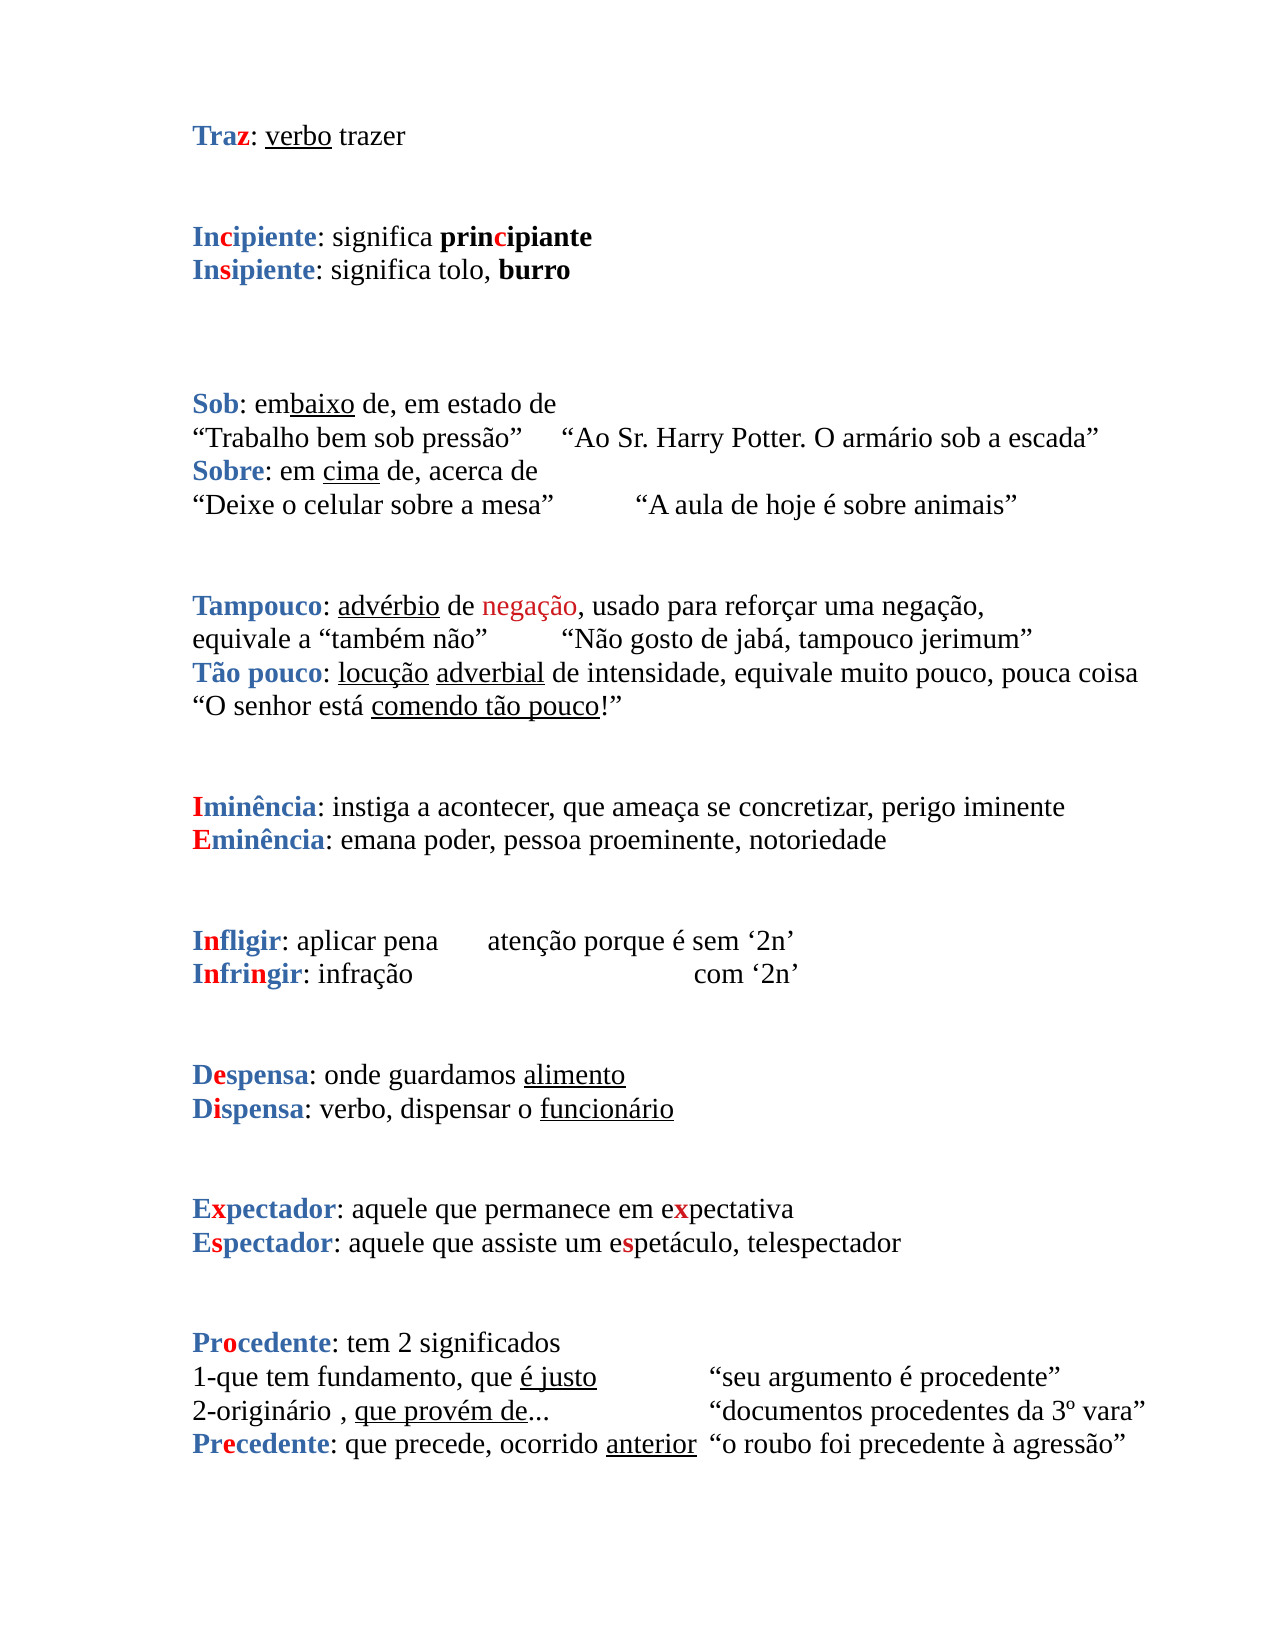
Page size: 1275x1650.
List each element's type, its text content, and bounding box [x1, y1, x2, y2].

text “O senhor está comendo tão pouco!” [118, 688, 1193, 722]
text Despensa: onde guardamos alimento [118, 1057, 1193, 1091]
text Infligir: aplicar pena atenção porque é sem ‘2n’ [118, 923, 1193, 957]
text Espectador: aquele que assiste um espetáculo, telespectador [118, 1225, 1193, 1258]
text Incipiente: significa principiante [118, 219, 1193, 252]
text “Trabalho bem sob pressão” “Ao Sr. Harry Potter. O armário sob a escada” [118, 420, 1193, 453]
text Tampouco: advérbio de negação, usado para reforçar uma negação, [118, 588, 1193, 621]
text Eminência: emana poder, pessoa proeminente, notoriedade [118, 822, 1193, 856]
text “Deixe o celular sobre a mesa” “A aula de hoje é sobre animais” [118, 487, 1193, 521]
text 1-que tem fundamento, que é justo “seu argumento é procedente” 2-originário , que provém de... “documentos procedentes da 3º vara” [118, 1359, 1193, 1426]
text Traz: verbo trazer [118, 118, 1193, 152]
text Sob: embaixo de, em estado de [118, 386, 1193, 420]
text equivale a “também não” “Não gosto de jabá, tampouco jerimum” [118, 621, 1193, 655]
text Insipiente: significa tolo, burro [118, 252, 1193, 286]
text Expectador: aquele que permanece em expectativa [118, 1191, 1193, 1225]
text Dispensa: verbo, dispensar o funcionário [118, 1091, 1193, 1124]
text Iminência: instiga a acontecer, que ameaça se concretizar, perigo iminente [118, 789, 1193, 822]
text Tão pouco: locução adverbial de intensidade, equivale muito pouco, pouca coisa [118, 655, 1193, 688]
text Infringir: infração com ‘2n’ [118, 957, 1193, 990]
text Procedente: tem 2 significados [118, 1326, 1193, 1359]
text Sobre: em cima de, acerca de [118, 453, 1193, 487]
text Precedente: que precede, ocorrido anterior “o roubo foi precedente à agressão” [118, 1426, 1193, 1460]
